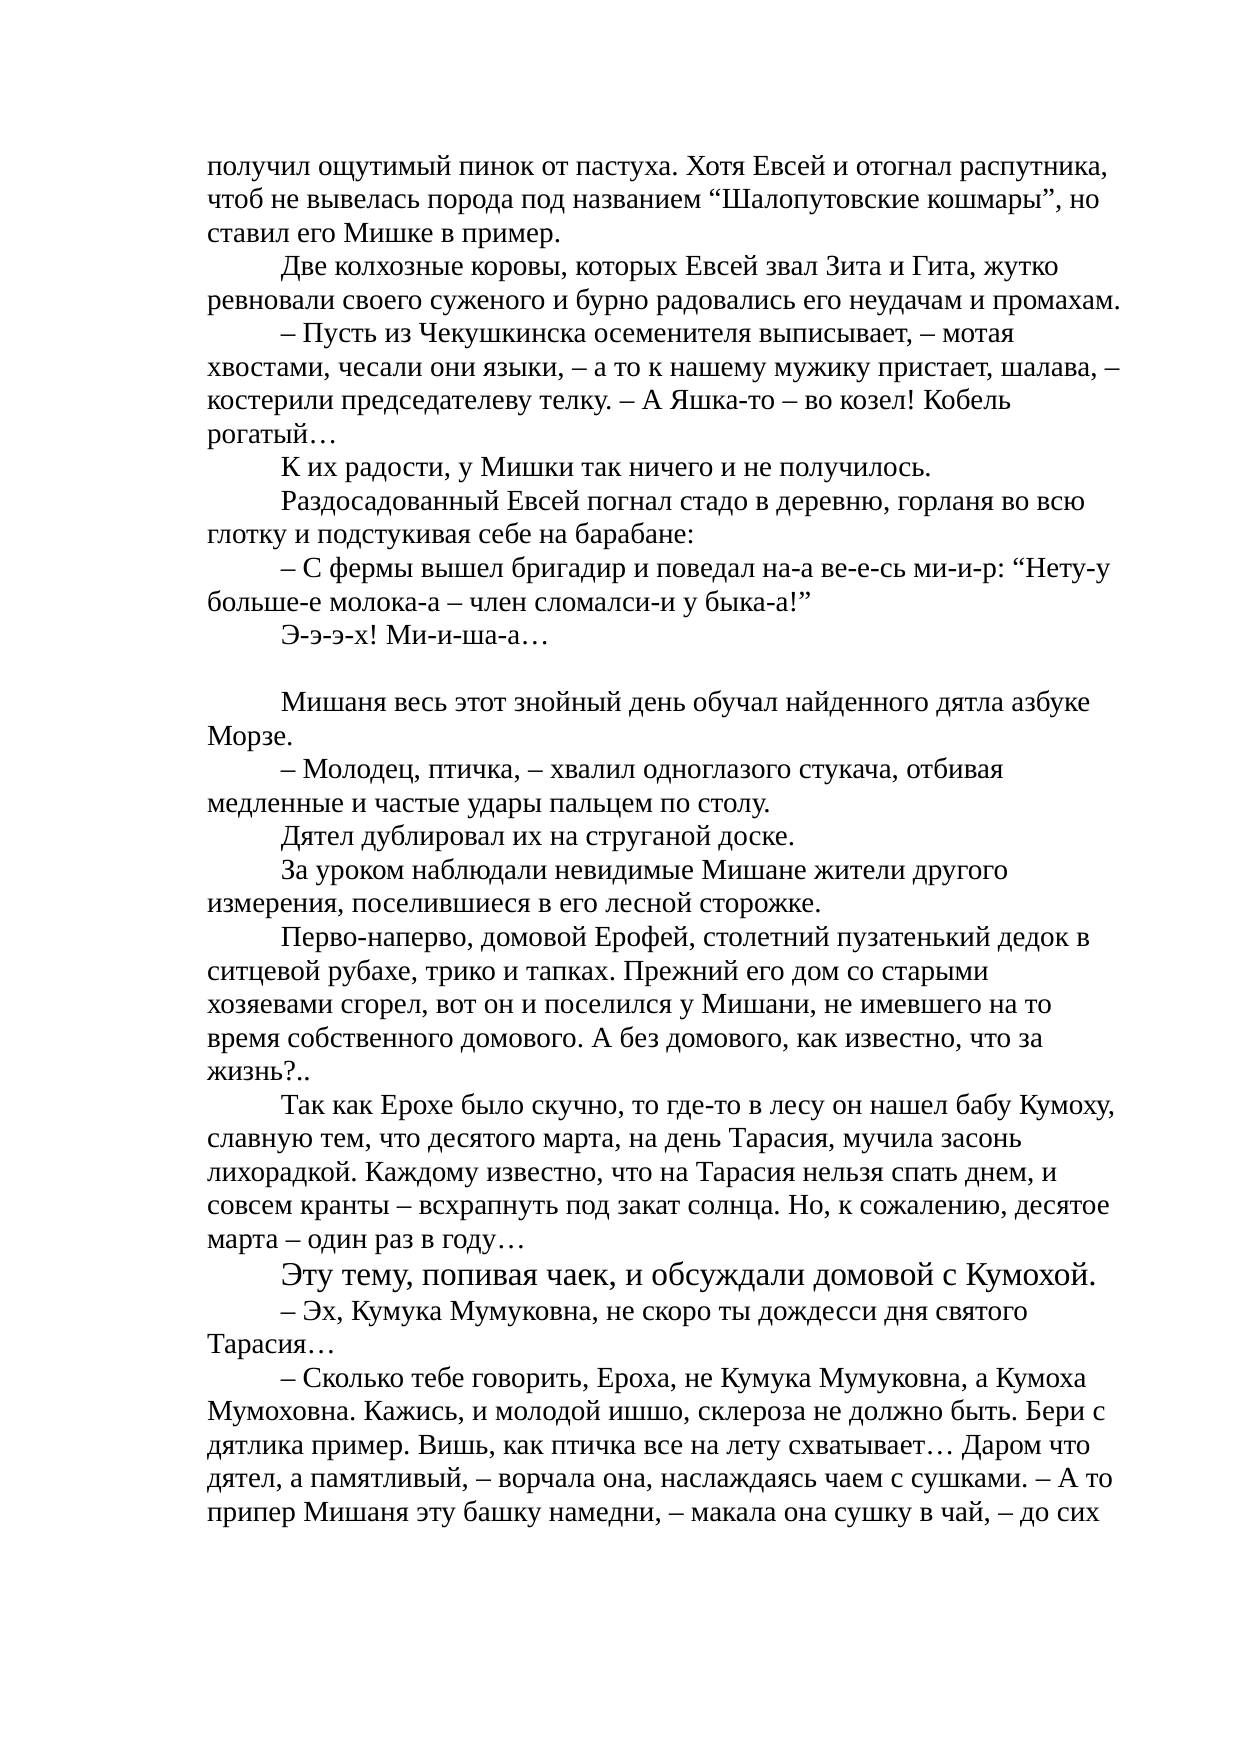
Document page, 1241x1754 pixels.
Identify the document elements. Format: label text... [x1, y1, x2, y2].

text – Эх, Кумука Мумуковна, не скоро ты дождесси дня святого Тарасия… [207, 1293, 1122, 1360]
text Раздосадованный Евсей погнал стадо в деревню, горланя во всю глотку и подстукивая себе на барабане: [207, 483, 1122, 550]
text Дятел дублировал их на струганой доске. [207, 818, 1122, 852]
text Эту тему, попивая чаек, и обсуждали домовой с Кумохой. [207, 1254, 1122, 1293]
text – Молодец, птичка, – хвалил одноглазого стукача, отбивая медленные и частые удары пальцем по столу. [207, 751, 1122, 818]
text – Пусть из Чекушкинска осеменителя выписывает, – мотая хвостами, чесали они языки, – а то к нашему мужику пристает, шалава, – костерили председателеву телку. – А Яшка-то – во козел! Кобель рогатый… [207, 315, 1122, 449]
text Перво-наперво, домовой Ерофей, столетний пузатенький дедок в ситцевой рубахе, трико и тапках. Прежний его дом со старыми хозяевами сгорел, вот он и поселился у Мишани, не имевшего на то время собственного домового. А без домового, как известно, что за жизнь?.. [207, 919, 1122, 1087]
text получил ощутимый пинок от пастуха. Хотя Евсей и отогнал распутника, чтоб не вывелась порода под названием “Шалопутовские кошмары”, но ставил его Мишке в пример. [207, 148, 1122, 248]
text Мишаня весь этот знойный день обучал найденного дятла азбуке Морзе. [207, 684, 1122, 751]
text – Сколько тебе говорить, Ероха, не Кумука Мумуковна, а Кумоха Мумоховна. Кажись, и молодой ишшо, склероза не должно быть. Бери с дятлика пример. Вишь, как птичка все на лету схватывает… Даром что дятел, а памятливый, – ворчала она, наслаждаясь чаем с сушками. – А то припер Мишаня эту башку намедни, – макала она сушку в чай, – до сих [207, 1360, 1122, 1528]
text Так как Ерохе было скучно, то где-то в лесу он нашел бабу Кумоху, славную тем, что десятого марта, на день Тарасия, мучила засонь лихорадкой. Каждому известно, что на Тарасия нельзя спать днем, и совсем кранты – всхрапнуть под закат солнца. Но, к сожалению, десятое марта – один раз в году… [207, 1087, 1122, 1254]
text Э-э-э-х! Ми-и-ша-а… [207, 617, 1122, 651]
text – С фермы вышел бригадир и поведал на-а ве-е-сь ми-и-р: “Нету-у больше-е молока-а – член сломалси-и у быка-а!” [207, 550, 1122, 617]
text Две колхозные коровы, которых Евсей звал Зита и Гита, жутко ревновали своего суженого и бурно радовались его неудачам и промахам. [207, 248, 1122, 315]
text К их радости, у Мишки так ничего и не получилось. [207, 449, 1122, 483]
text За уроком наблюдали невидимые Мишане жители другого измерения, поселившиеся в его лесной сторожке. [207, 852, 1122, 919]
